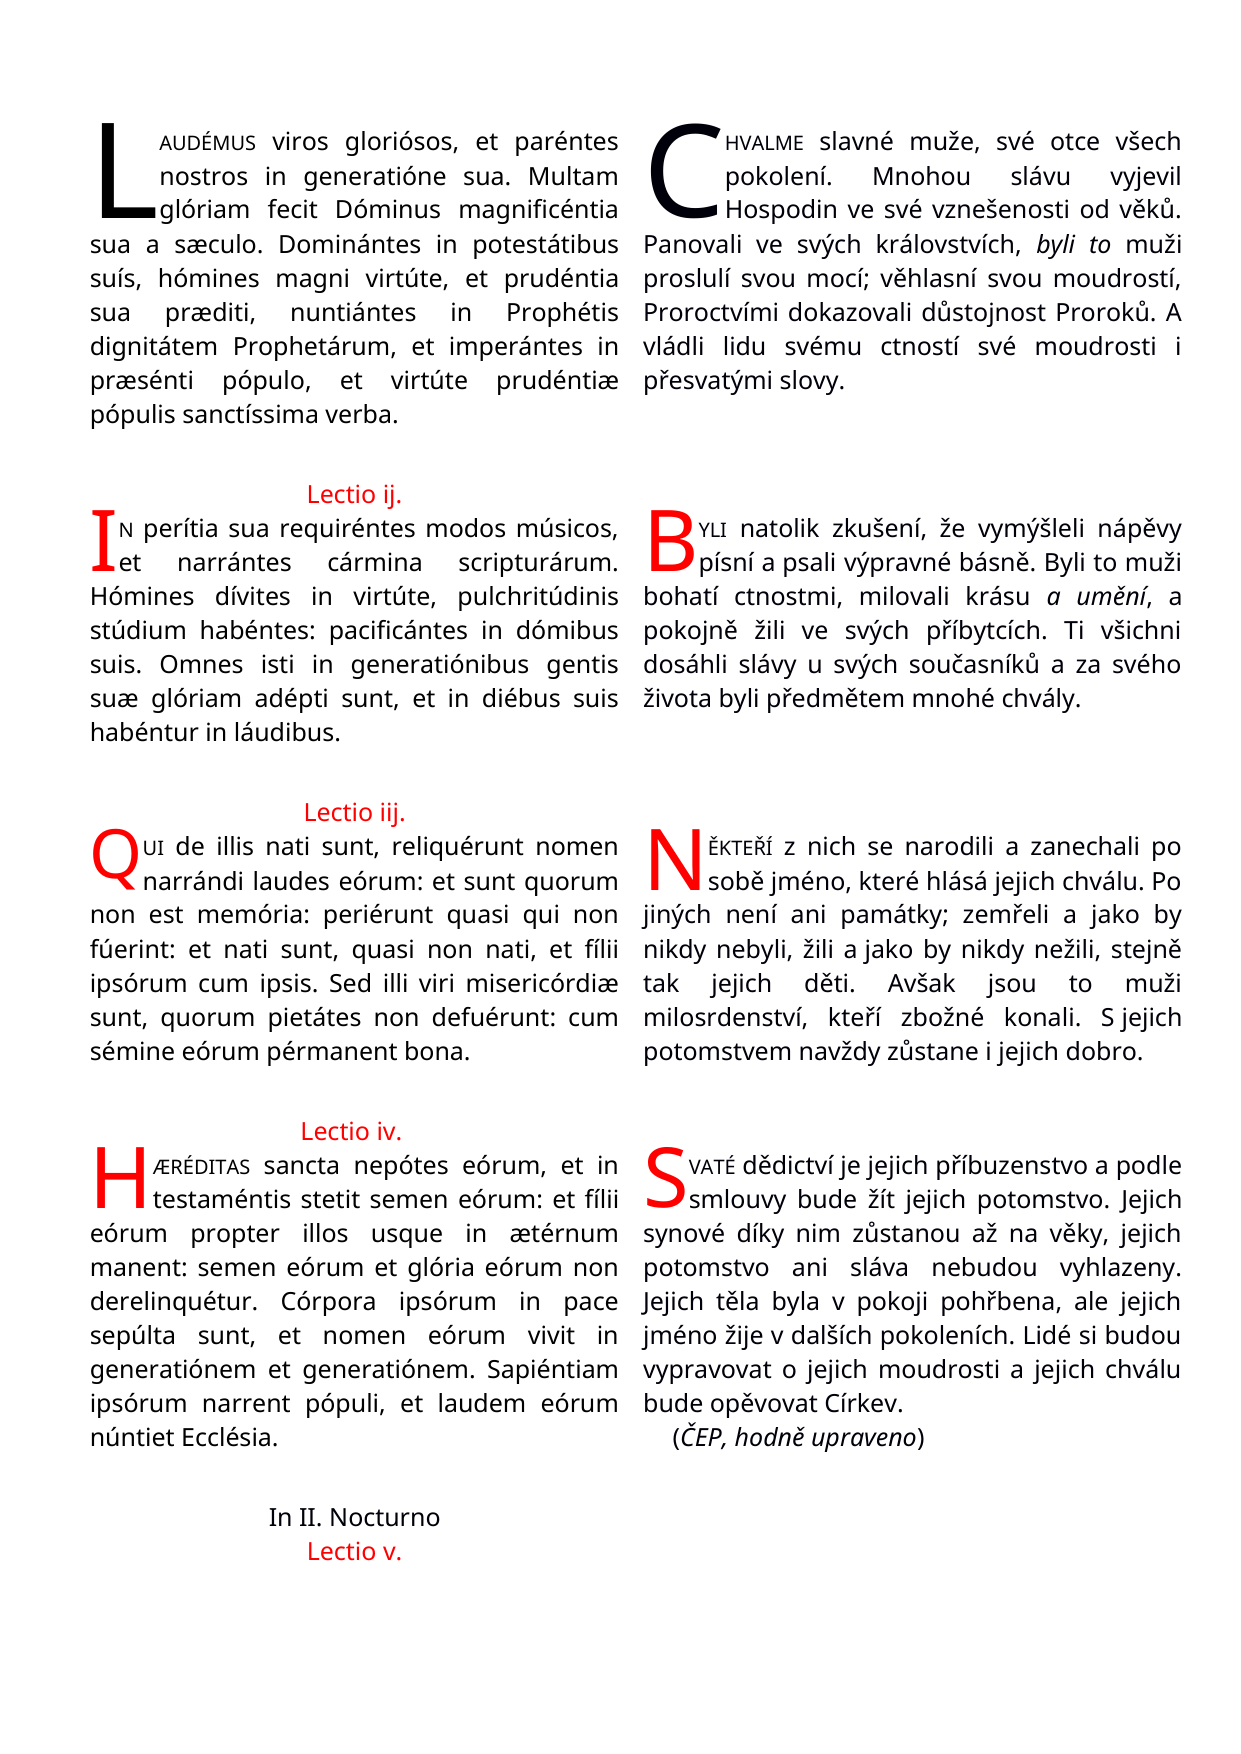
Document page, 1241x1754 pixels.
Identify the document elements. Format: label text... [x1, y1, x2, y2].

table_cell Lectio ij. In perítia sua requiréntes modos músicos, et narrántes cármina scripturárum. Hómines dívites in virtúte, pulchritúdinis stúdium habéntes: pacificántes in dómibus suis. Omnes isti in generatiónibus gentis suæ glóriam adépti sunt, et in diébus suis habéntur in láudibus. [78, 471, 631, 789]
table_cell Lectio iij. Qui de illis nati sunt, reliquérunt nomen narrándi laudes eórum: et sunt quorum non est memória: periérunt quasi qui non fúerint: et nati sunt, quasi non nati, et fílii ipsórum cum ipsis. Sed illi viri misericórdiæ sunt, quorum pietátes non defuérunt: cum sémine eórum pérmanent bona. [78, 789, 631, 1107]
table_cell Lectio iv. Hæréditas sancta nepótes eórum, et in testaméntis stetit semen eórum: et fílii eórum propter illos usque in ætérnum manent: semen eórum et glória eórum non derelinquétur. Córpora ipsórum in pace sepúlta sunt, et nomen eórum vivit in generatiónem et generatiónem. Sapiéntiam ipsórum narrent pópuli, et laudem eórum núntiet Ecclésia. [78, 1108, 631, 1494]
table_cell Chvalme slavné muže, své otce všech pokolení. Mnohou slávu vyjevil Hospodin ve své vznešenosti od věků. Panovali ve svých královstvích, byli to muži proslulí svou mocí; věhlasní svou moudrostí, Proroctvími dokazovali důstojnost Proroků. A vládli lidu svému ctností své moudrosti i přesvatými slovy. [631, 118, 1194, 471]
table_cell In I. Nocturno De libro Ecclesiástici. Lectio j. Cap. 44. Laudémus viros gloriósos, et paréntes nostros in generatióne sua. Multam glóriam fecit Dóminus magnificéntia sua a sæculo. Dominántes in potestátibus suís, hómines magni virtúte, et prudéntia sua præditi, nuntiántes in Prophétis dignitátem Prophetárum, et imperántes in præsénti pópulo, et virtúte prudéntiæ pópulis sanctíssima verba. [78, 118, 631, 471]
table_cell In II. Nocturno Lectio v. [78, 1494, 631, 1574]
table_cell Byli natolik zkušení, že vymýšleli nápěvy písní a psali výpravné básně. Byli to muži bohatí ctnostmi, milovali krásu a umění, a pokojně žili ve svých příbytcích. Ti všichni dosáhli slávy u svých současníků a za svého života byli předmětem mnohé chvály. [631, 471, 1194, 789]
table_cell [631, 1494, 1194, 1574]
table_cell Svaté dědictví je jejich příbuzenstvo a podle smlouvy bude žít jejich potomstvo. Jejich synové díky nim zůstanou až na věky, jejich potomstvo ani sláva nebudou vyhlazeny. Jejich těla byla v pokoji pohřbena, ale jejich jméno žije v dalších pokoleních. Lidé si budou vypravovat o jejich moudrosti a jejich chválu bude opěvovat Církev. (ČEP, hodně upraveno) [631, 1108, 1194, 1494]
table_cell Někteří z nich se narodili a zanechali po sobě jméno, které hlásá jejich chválu. Po jiných není ani památky; zemřeli a jako by nikdy nebyli, žili a jako by nikdy nežili, stejně tak jejich děti. Avšak jsou to muži milosrdenství, kteří zbožné konali. S jejich potomstvem navždy zůstane i jejich dobro. [631, 789, 1194, 1107]
